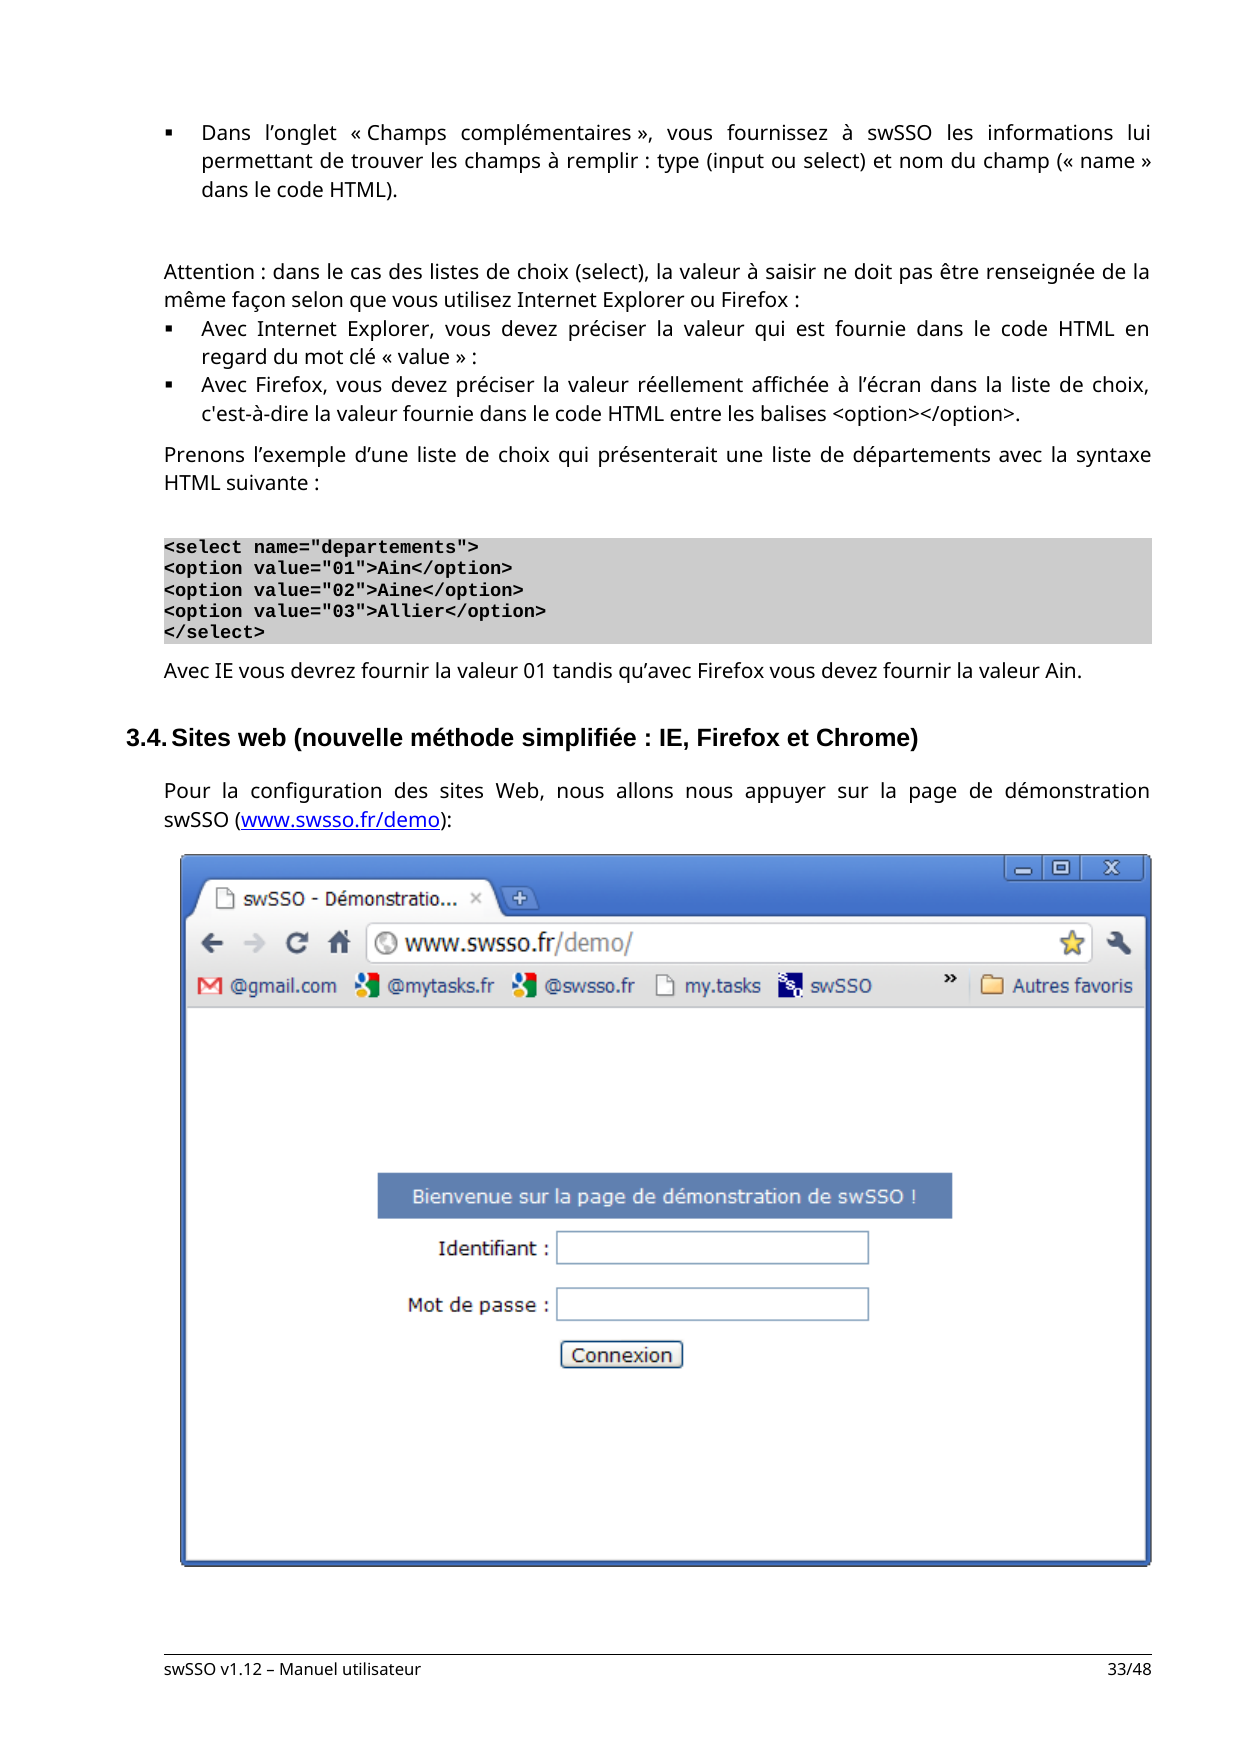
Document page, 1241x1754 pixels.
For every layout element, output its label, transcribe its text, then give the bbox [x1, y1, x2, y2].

subtitle Sites web (nouvelle méthode simplifiée : IE, Firefox et Chrome) [126, 722, 1152, 751]
list Avec Firefox, vous devez préciser la valeur réellement affichée à l’écran dans la liste de choix, c'est-à-dire la valeur fournie dans le code HTML entre les balises <option></option>. [164, 371, 1152, 427]
list Dans l’onglet « Champs complémentaires », vous fournissez à swSSO les informations lui permettant de trouver les champs à remplir : type (input ou select) et nom du champ (« name » dans le code HTML). [164, 118, 1152, 203]
text Avec IE vous devrez fournir la valeur 01 tandis qu’avec Firefox vous devez fournir la valeur Ain. [164, 657, 1152, 685]
text Attention : dans le cas des listes de choix (select), la valeur à saisir ne doit pas être renseignée de la même façon selon que vous utilisez Internet Explorer ou Firefox : [164, 257, 1152, 314]
list Avec Internet Explorer, vous devez préciser la valeur qui est fournie dans le code HTML en regard du mot clé « value » : [164, 314, 1152, 371]
text </select> [164, 623, 1152, 644]
text Pour la configuration des sites Web, nous allons nous appuyer sur la page de démonstration swSSO (www.swsso.fr/demo): [164, 776, 1152, 833]
text <option value="02">Aine</option> [164, 580, 1152, 602]
text Prenons l’exemple d’une liste de choix qui présenterait une liste de départements avec la syntaxe HTML suivante : [164, 440, 1152, 497]
text <option value="01">Ain</option> [164, 559, 1152, 580]
picture [180, 854, 1152, 1567]
text <option value="03">Allier</option> [164, 602, 1152, 623]
text <select name="departements"> [164, 538, 1152, 559]
